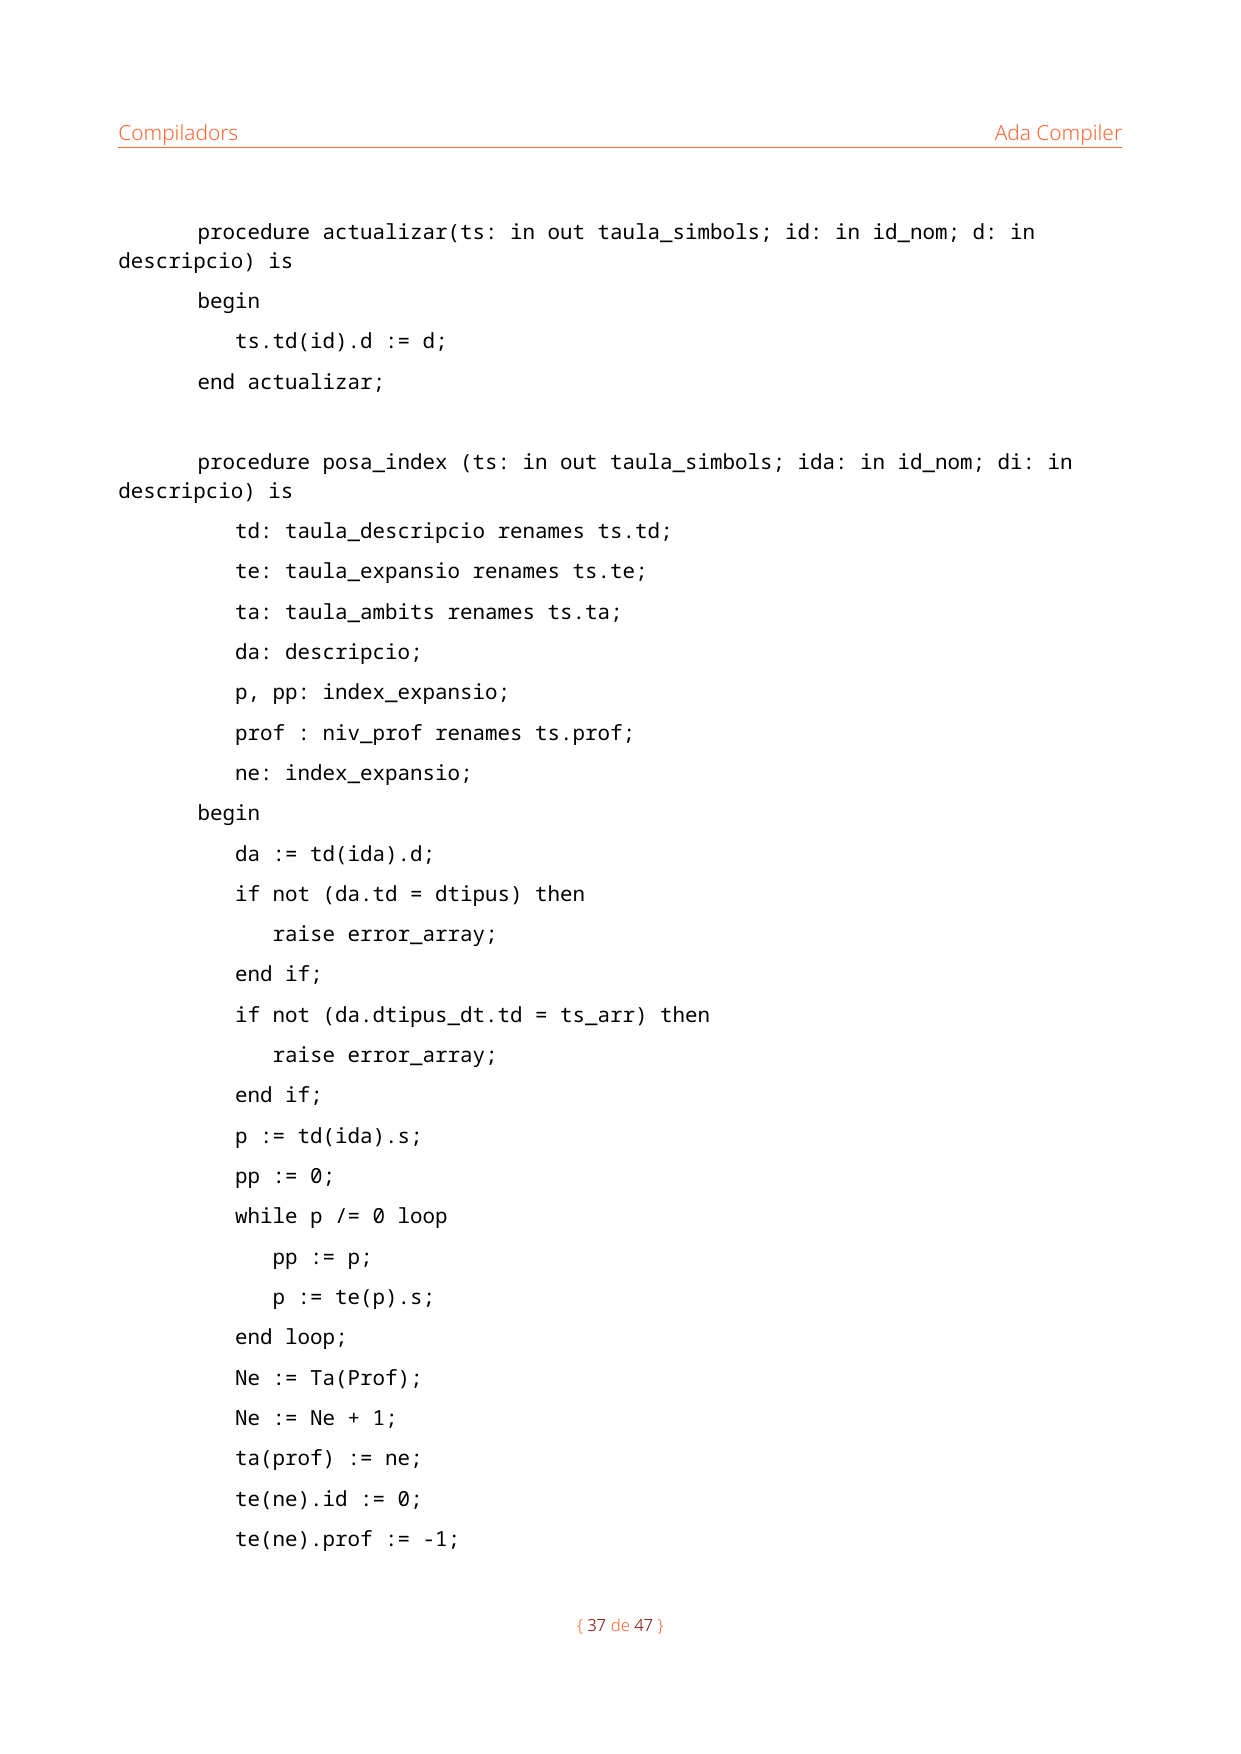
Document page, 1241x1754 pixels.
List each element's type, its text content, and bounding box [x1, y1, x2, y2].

text raise error_array; [118, 1040, 1122, 1069]
text procedure posa_index (ts: in out taula_simbols; ida: in id_nom; di: in descripcio) is [118, 447, 1122, 504]
text end actualizar; [118, 367, 1122, 395]
text te: taula_expansio renames ts.te; [118, 556, 1122, 585]
text da := td(ida).d; [118, 839, 1122, 867]
text end loop; [118, 1322, 1122, 1351]
text te(ne).id := 0; [118, 1484, 1122, 1512]
text da: descripcio; [118, 637, 1122, 666]
text p, pp: index_expansio; [118, 677, 1122, 706]
text ne: index_expansio; [118, 758, 1122, 786]
text end if; [118, 1081, 1122, 1109]
text p := te(p).s; [118, 1282, 1122, 1311]
text ta(prof) := ne; [118, 1443, 1122, 1472]
text pp := p; [118, 1242, 1122, 1270]
text p := td(ida).s; [118, 1121, 1122, 1149]
text te(ne).prof := -1; [118, 1524, 1122, 1552]
text Ne := Ta(Prof); [118, 1363, 1122, 1391]
text pp := 0; [118, 1161, 1122, 1189]
text prof : niv_prof renames ts.prof; [118, 718, 1122, 746]
text td: taula_descripcio renames ts.td; [118, 516, 1122, 544]
text if not (da.td = dtipus) then [118, 879, 1122, 907]
text raise error_array; [118, 919, 1122, 948]
text procedure actualizar(ts: in out taula_simbols; id: in id_nom; d: in descripcio) is [118, 217, 1122, 274]
text begin [118, 286, 1122, 314]
text end if; [118, 959, 1122, 988]
text Ne := Ne + 1; [118, 1403, 1122, 1431]
text ta: taula_ambits renames ts.ta; [118, 597, 1122, 625]
text ts.td(id).d := d; [118, 326, 1122, 355]
text while p /= 0 loop [118, 1201, 1122, 1230]
text begin [118, 798, 1122, 827]
text if not (da.dtipus_dt.td = ts_arr) then [118, 1000, 1122, 1028]
